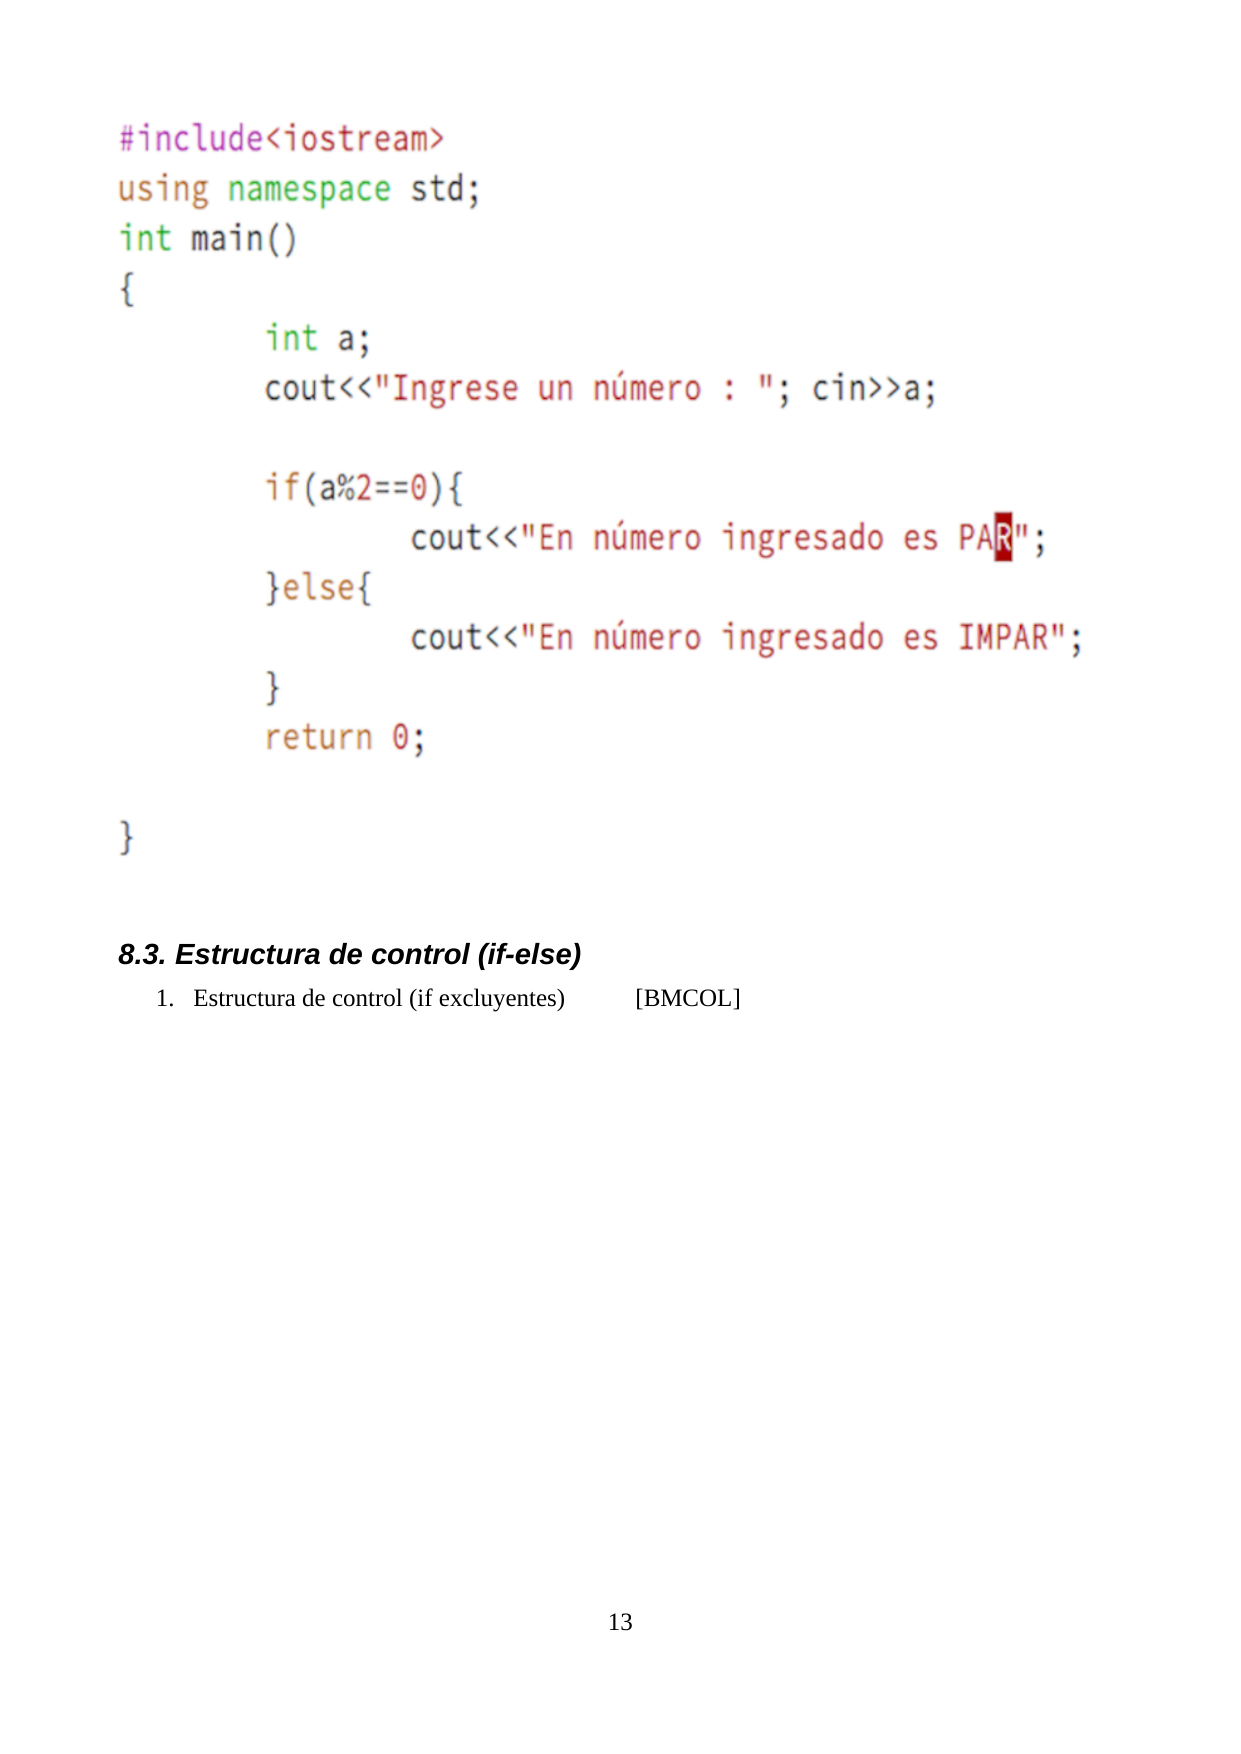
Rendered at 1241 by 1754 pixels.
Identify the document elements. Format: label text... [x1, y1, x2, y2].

list Estructura de control (if excluyentes) [BMCOL] [156, 983, 1122, 1012]
subtitle Estructura de control (if-else) [118, 937, 1122, 971]
